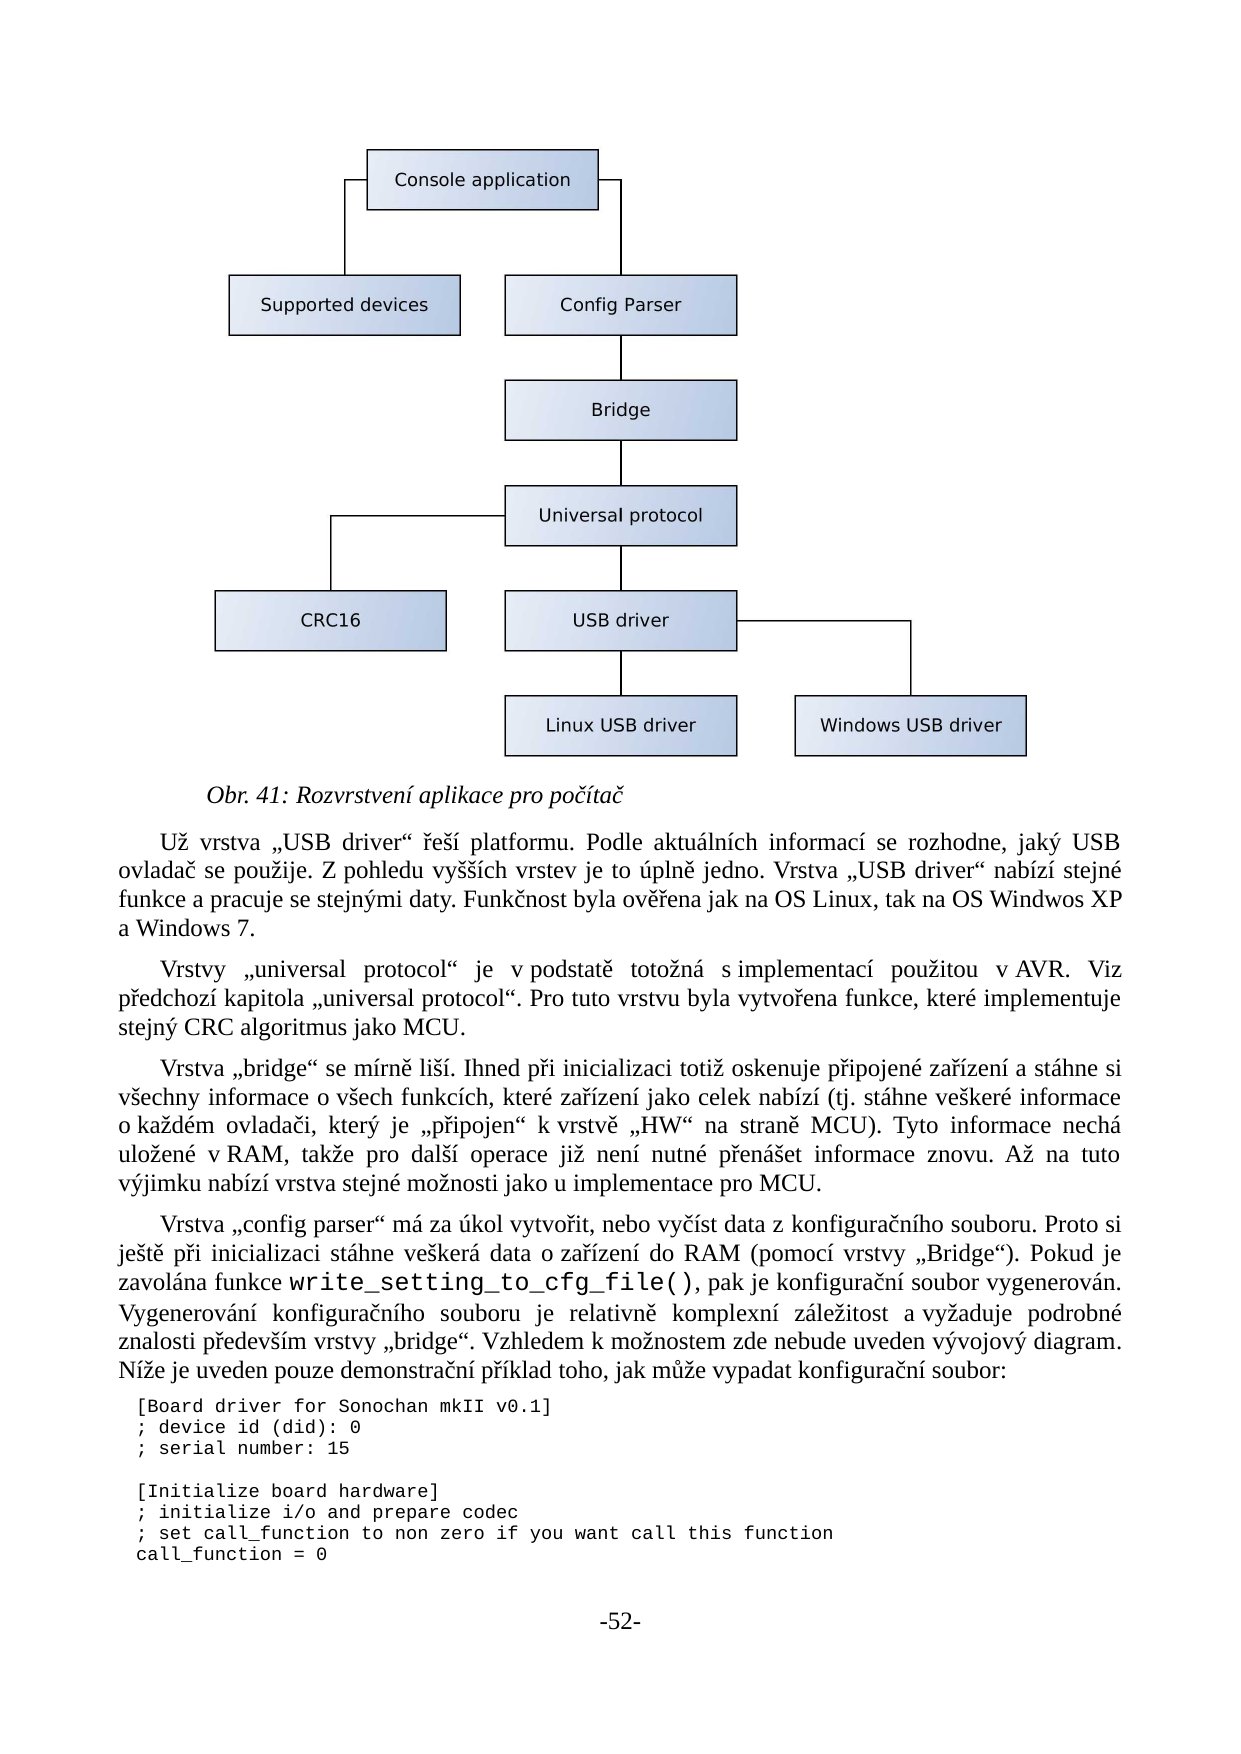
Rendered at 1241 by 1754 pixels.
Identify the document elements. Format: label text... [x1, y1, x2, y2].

picture [206, 141, 1035, 763]
text ; device id (did): 0 [136, 1418, 1104, 1439]
text [Initialize board hardware] [136, 1481, 1104, 1503]
text [Board driver for Sonochan mkII v0.1] [136, 1396, 1104, 1418]
text ; serial number: 15 [136, 1439, 1104, 1460]
text Vrstva „bridge“ se mírně liší. Ihned při inicializaci totiž oskenuje připojené zařízení a stáhne si všechny informace o všech funkcích, které zařízení jako celek nabízí (tj. stáhne veškeré informace o každém ovladači, který je „připojen“ k vrstvě „HW“ na straně MCU). Tyto informace nechá uložené v RAM, takže pro další operace již není nutné přenášet informace znovu. Až na tuto výjimku nabízí vrstva stejné možnosti jako u implementace pro MCU. [118, 1053, 1122, 1197]
text ; initialize i/o and prepare codec [136, 1503, 1104, 1524]
text ; set call_function to non zero if you want call this function [136, 1524, 1104, 1545]
text Vrstva „config parser“ má za úkol vytvořit, nebo vyčíst data z konfiguračního souboru. Proto si ještě při inicializaci stáhne veškerá data o zařízení do RAM (pomocí vrstvy „Bridge“). Pokud je zavolána funkce write_setting_to_cfg_file(), pak je konfigurační soubor vygenerován. Vygenerování konfiguračního souboru je relativně komplexní záležitost a vyžaduje podrobné znalosti především vrstvy „bridge“. Vzhledem k možnostem zde nebude uveden vývojový diagram. Níže je uveden pouze demonstrační příklad toho, jak může vypadat konfigurační soubor: [118, 1209, 1122, 1384]
text call_function = 0 [136, 1545, 1104, 1566]
text Už vrstva „USB driver“ řeší platformu. Podle aktuálních informací se rozhodne, jaký USB ovladač se použije. Z pohledu vyšších vrstev je to úplně jedno. Vrstva „USB driver“ nabízí stejné funkce a pracuje se stejnými daty. Funkčnost byla ověřena jak na OS Linux, tak na OS Windwos XP a Windows 7. [118, 118, 1122, 942]
text Obr. 41: Rozvrstvení aplikace pro počítač [206, 763, 1034, 809]
text Vrstvy „universal protocol“ je v podstatě totožná s implementací použitou v AVR. Viz předchozí kapitola „universal protocol“. Pro tuto vrstvu byla vytvořena funkce, které implementuje stejný CRC algoritmus jako MCU. [118, 954, 1122, 1041]
